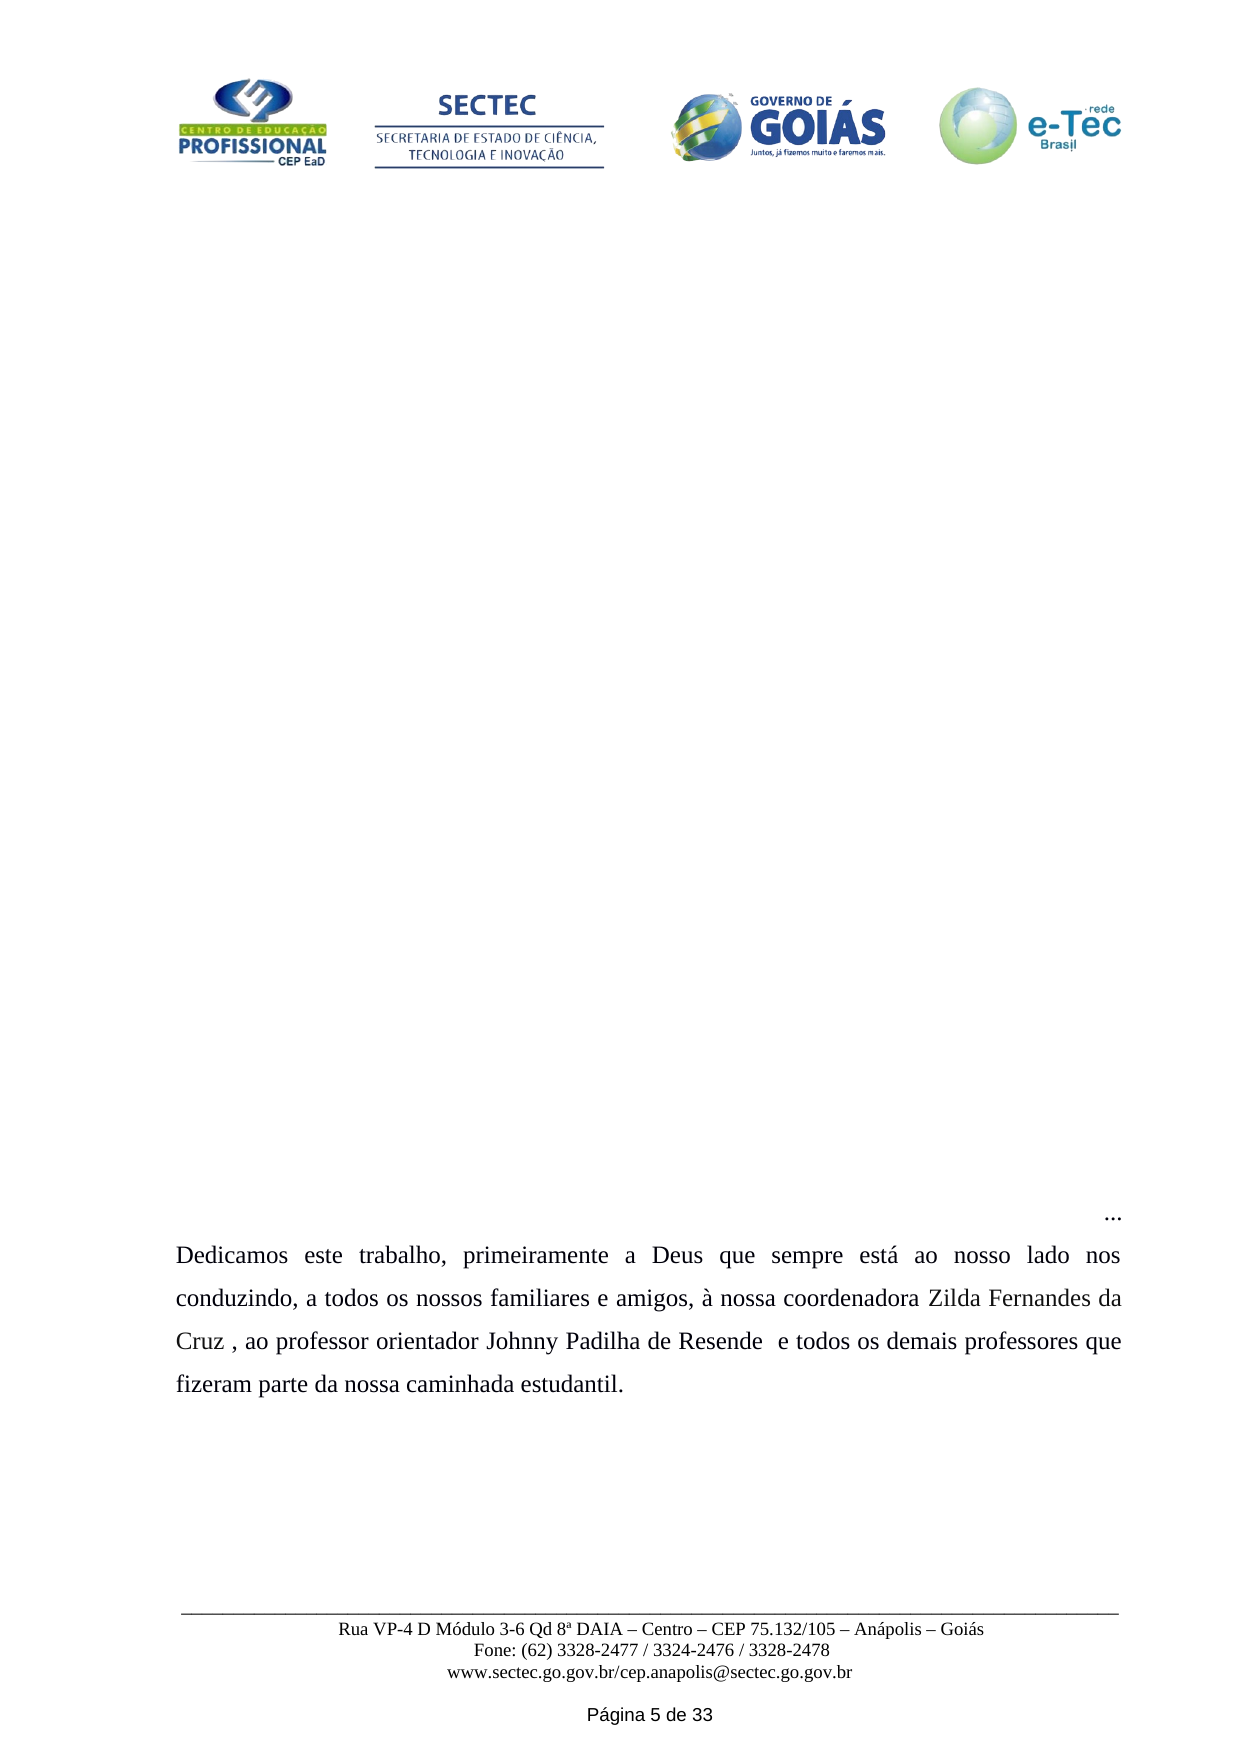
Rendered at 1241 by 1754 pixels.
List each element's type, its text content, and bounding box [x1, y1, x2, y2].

text Dedicamos este trabalho, primeiramente a Deus que sempre está ao nosso lado nos conduzindo, a todos os nossos familiares e amigos, à nossa coordenadora Zilda Fernandes da Cruz , ao professor orientador Johnny Padilha de Resende e todos os demais professores que fizeram parte da nossa caminhada estudantil. [176, 1240, 1122, 1398]
picture [177, 75, 1123, 176]
text ... [177, 1197, 1122, 1226]
